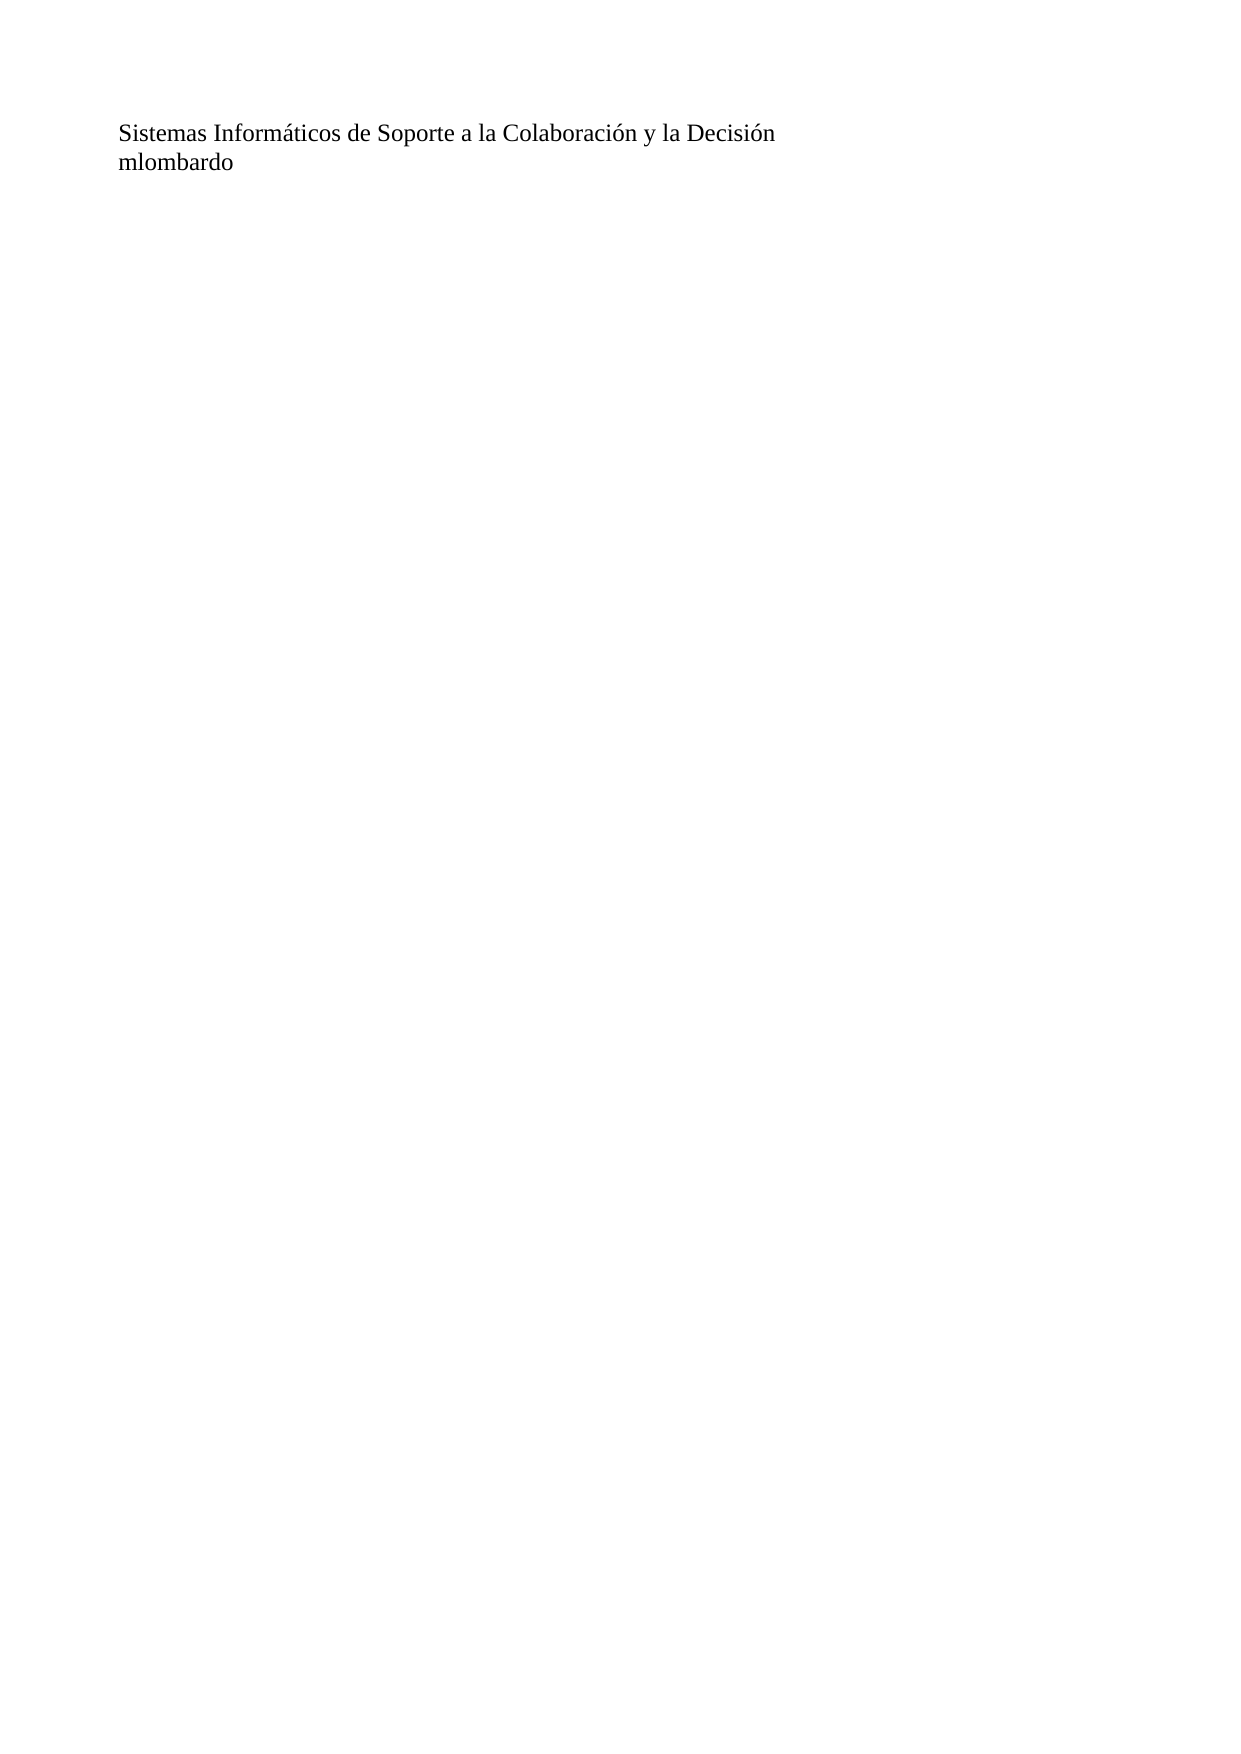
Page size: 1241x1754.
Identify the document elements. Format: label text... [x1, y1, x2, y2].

text mlombardo [118, 147, 1122, 176]
text Sistemas Informáticos de Soporte a la Colaboración y la Decisión [118, 118, 1122, 147]
